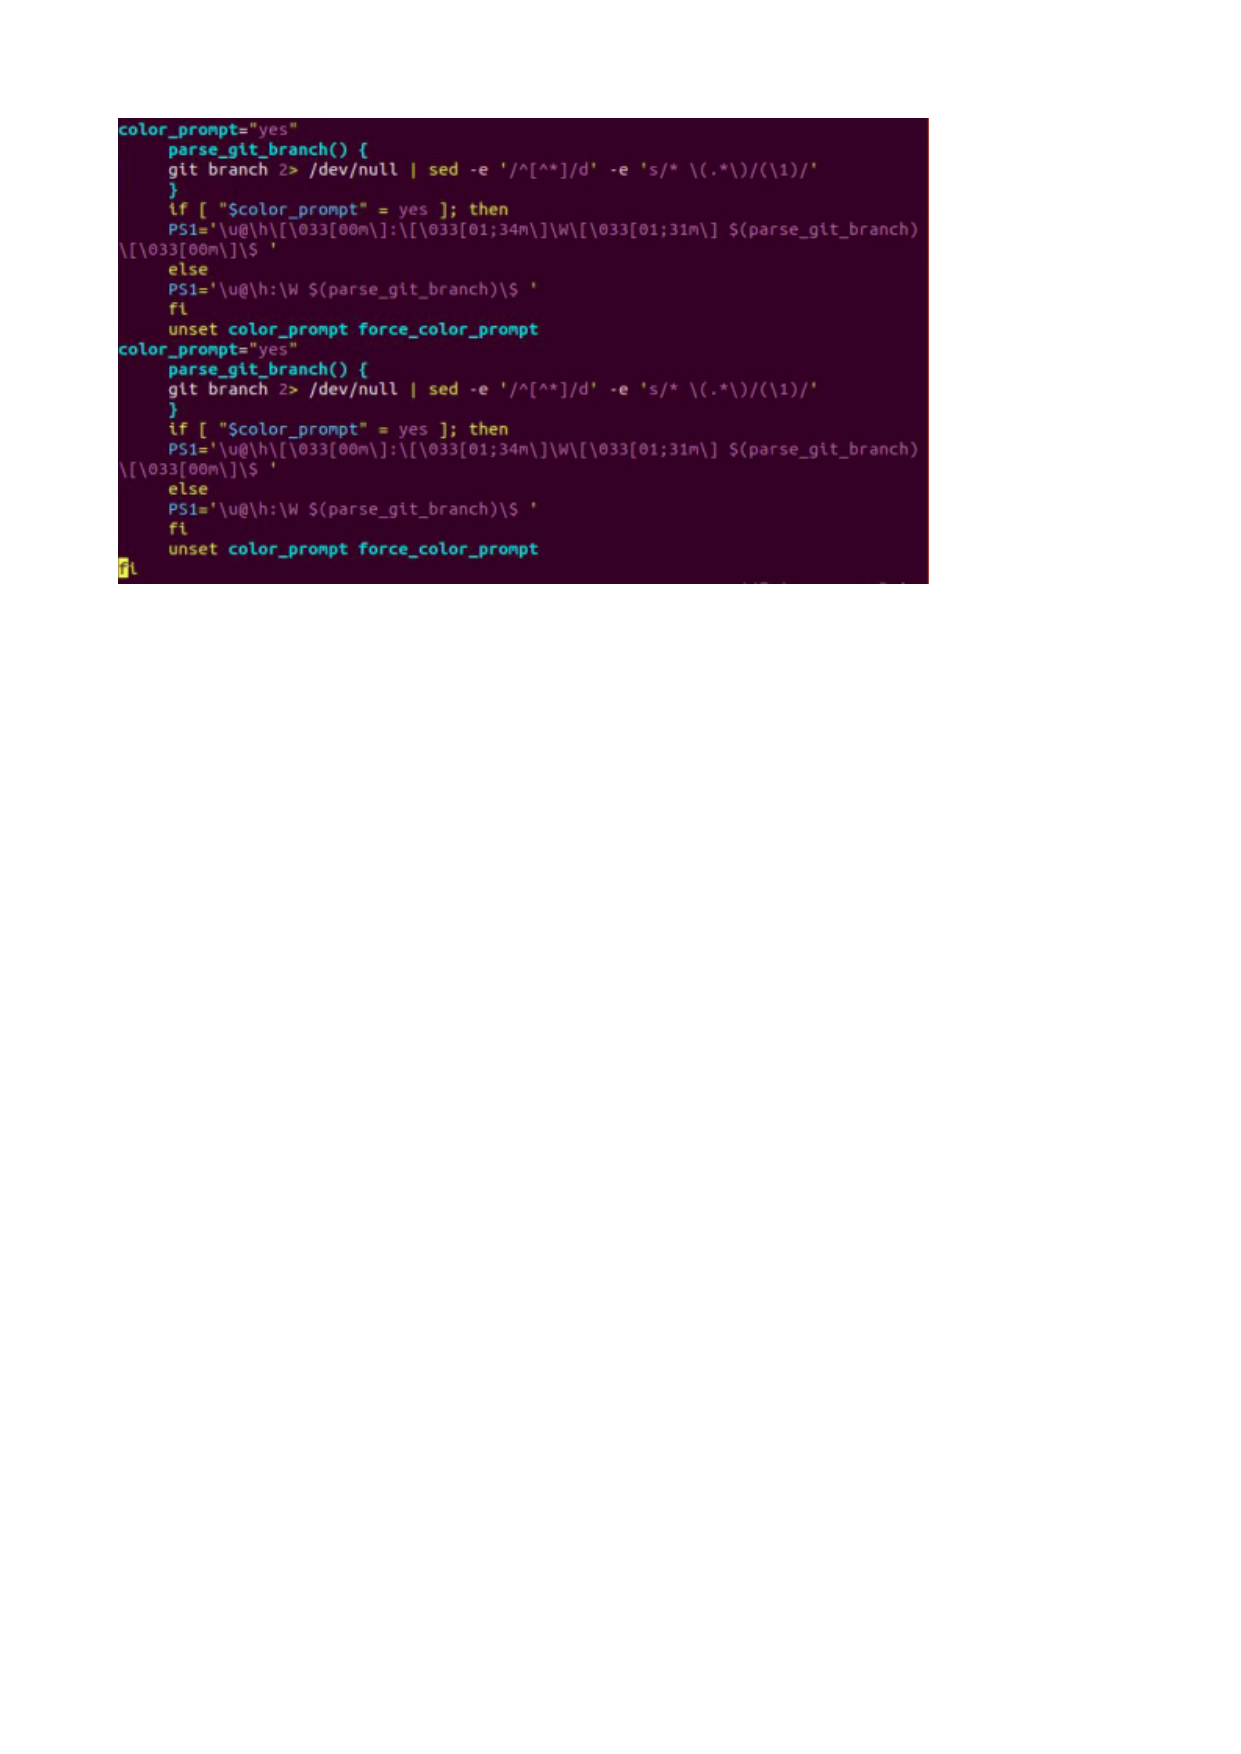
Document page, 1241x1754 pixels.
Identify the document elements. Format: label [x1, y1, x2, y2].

picture [118, 118, 929, 584]
